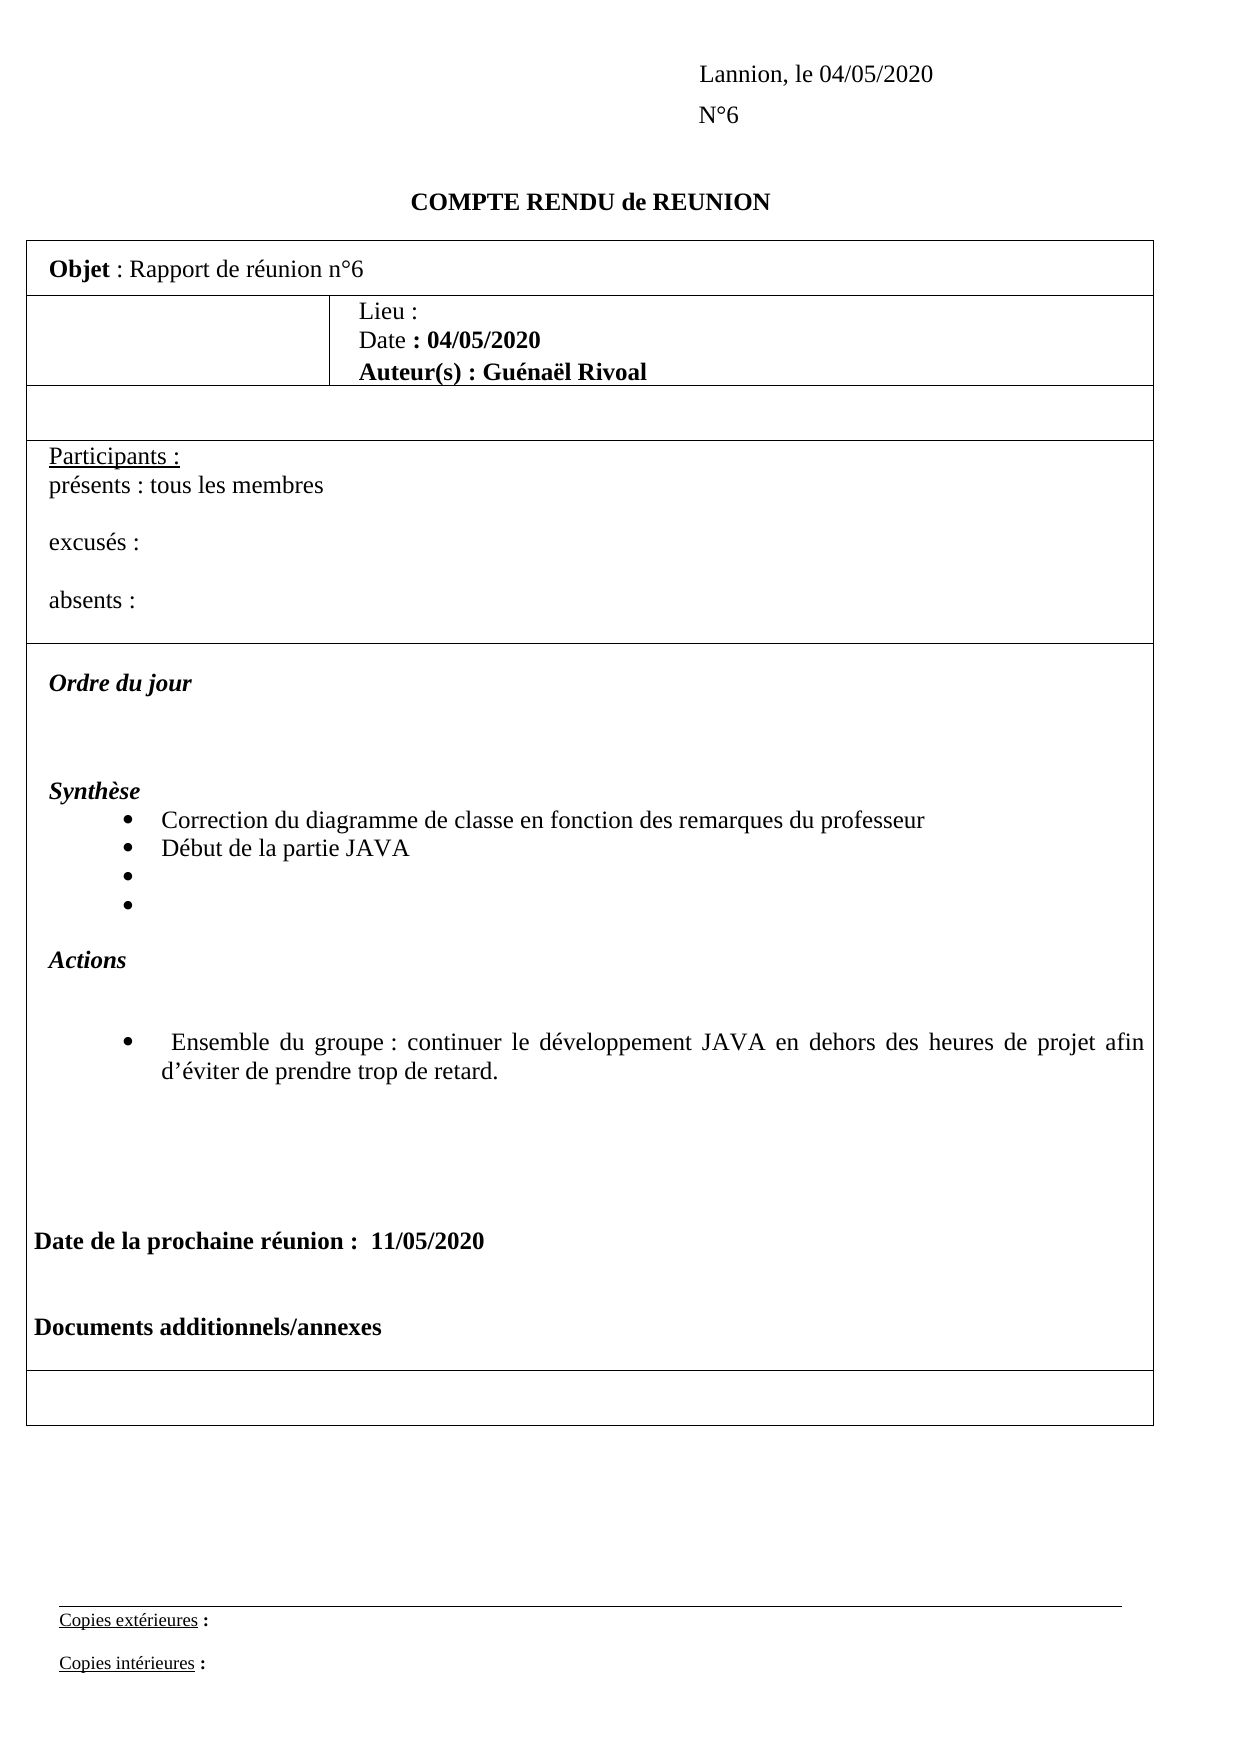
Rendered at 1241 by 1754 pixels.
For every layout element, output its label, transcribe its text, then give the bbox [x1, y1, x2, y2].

table_cell Lieu : [330, 296, 1153, 325]
table_cell Date : 04/05/2020 [330, 325, 1153, 357]
table_cell [27, 357, 329, 385]
table_cell [27, 325, 329, 357]
table_cell Ordre du jour Synthèse Correction du diagramme de classe en fonction des remarques du professeur Début de la partie JAVA Actions Ensemble du groupe : continuer le développement JAVA en dehors des heures de projet afin d’éviter de prendre trop de retard. Date de la prochaine réunion : 11/05/2020 Documents additionnels/annexes [27, 644, 1153, 1370]
table_cell [27, 386, 1153, 440]
table_cell Auteur(s) : Guénaël Rivoal [330, 357, 1153, 385]
table_cell Participants : présents : tous les membres excusés : absents : [27, 441, 1153, 642]
table_cell [27, 296, 329, 325]
table_cell [27, 1371, 1153, 1425]
table_header Lannion, le 04/05/2020 N°6 [473, 59, 1034, 129]
table_header Objet : Rapport de réunion n°6 [27, 241, 1153, 295]
text COMPTE RENDU de REUNION [59, 187, 1122, 215]
